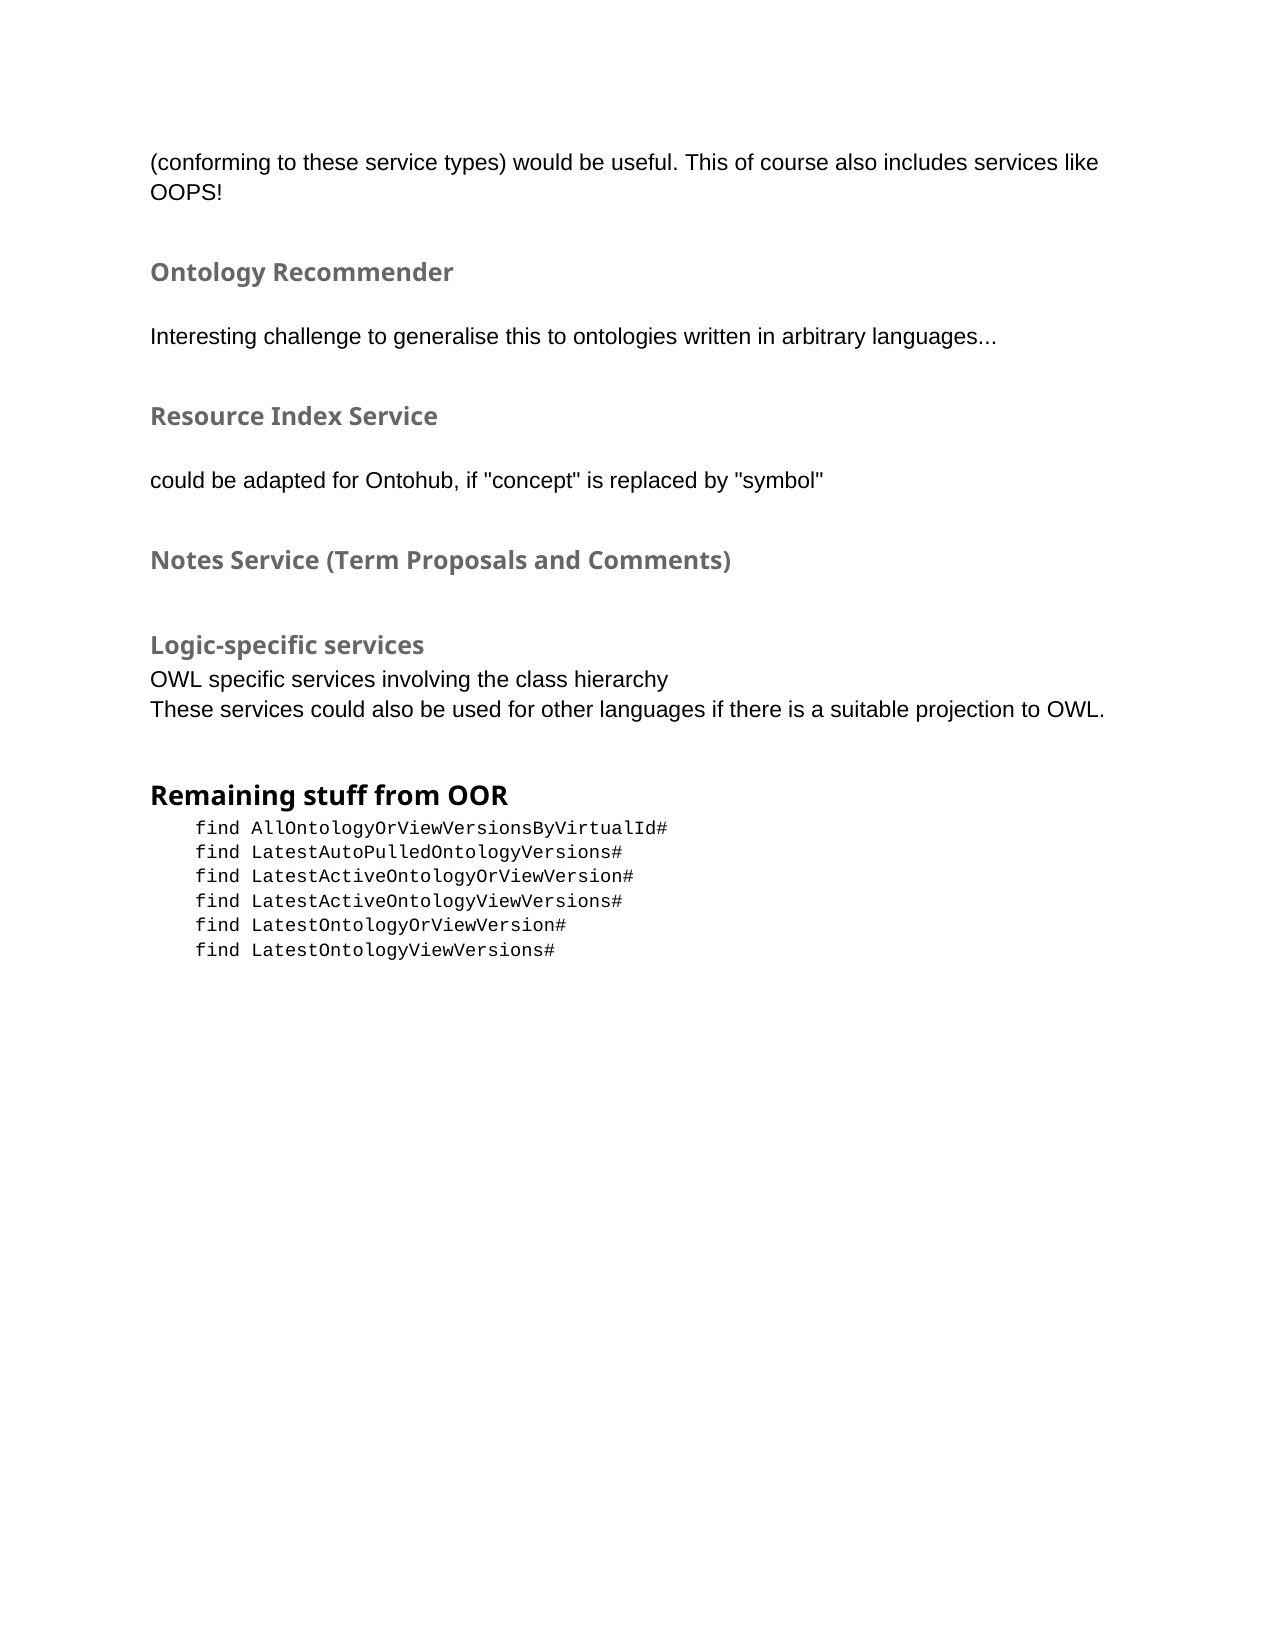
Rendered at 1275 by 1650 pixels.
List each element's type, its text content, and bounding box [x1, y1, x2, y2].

text find LatestOntologyViewVersions# [150, 940, 1125, 962]
text find AllOntologyOrViewVersionsByVirtualId# [150, 818, 1125, 840]
subtitle Remaining stuff from OOR [150, 776, 1125, 813]
text find LatestActiveOntologyViewVersions# [150, 892, 1125, 913]
text (conforming to these service types) would be useful. This of course also includes services like OOPS! [150, 150, 1125, 205]
text could be adapted for Ontohub, if "concept" is replaced by "symbol" [150, 467, 1125, 493]
text find LatestActiveOntologyOrViewVersion# [150, 867, 1125, 888]
text Interesting challenge to generalise this to ontologies written in arbitrary languages... [150, 323, 1125, 349]
text OWL specific services involving the class hierarchy [150, 667, 1125, 693]
text find LatestAutoPulledOntologyVersions# [150, 843, 1125, 864]
subtitle Resource Index Service [150, 399, 1125, 433]
text find LatestOntologyOrViewVersion# [150, 916, 1125, 937]
subtitle Ontology Recommender [150, 255, 1125, 289]
subtitle Notes Service (Term Proposals and Comments) [150, 543, 1125, 577]
text These services could also be used for other languages if there is a suitable projection to OWL. [150, 696, 1125, 722]
subtitle Logic-specific services [150, 628, 1125, 662]
